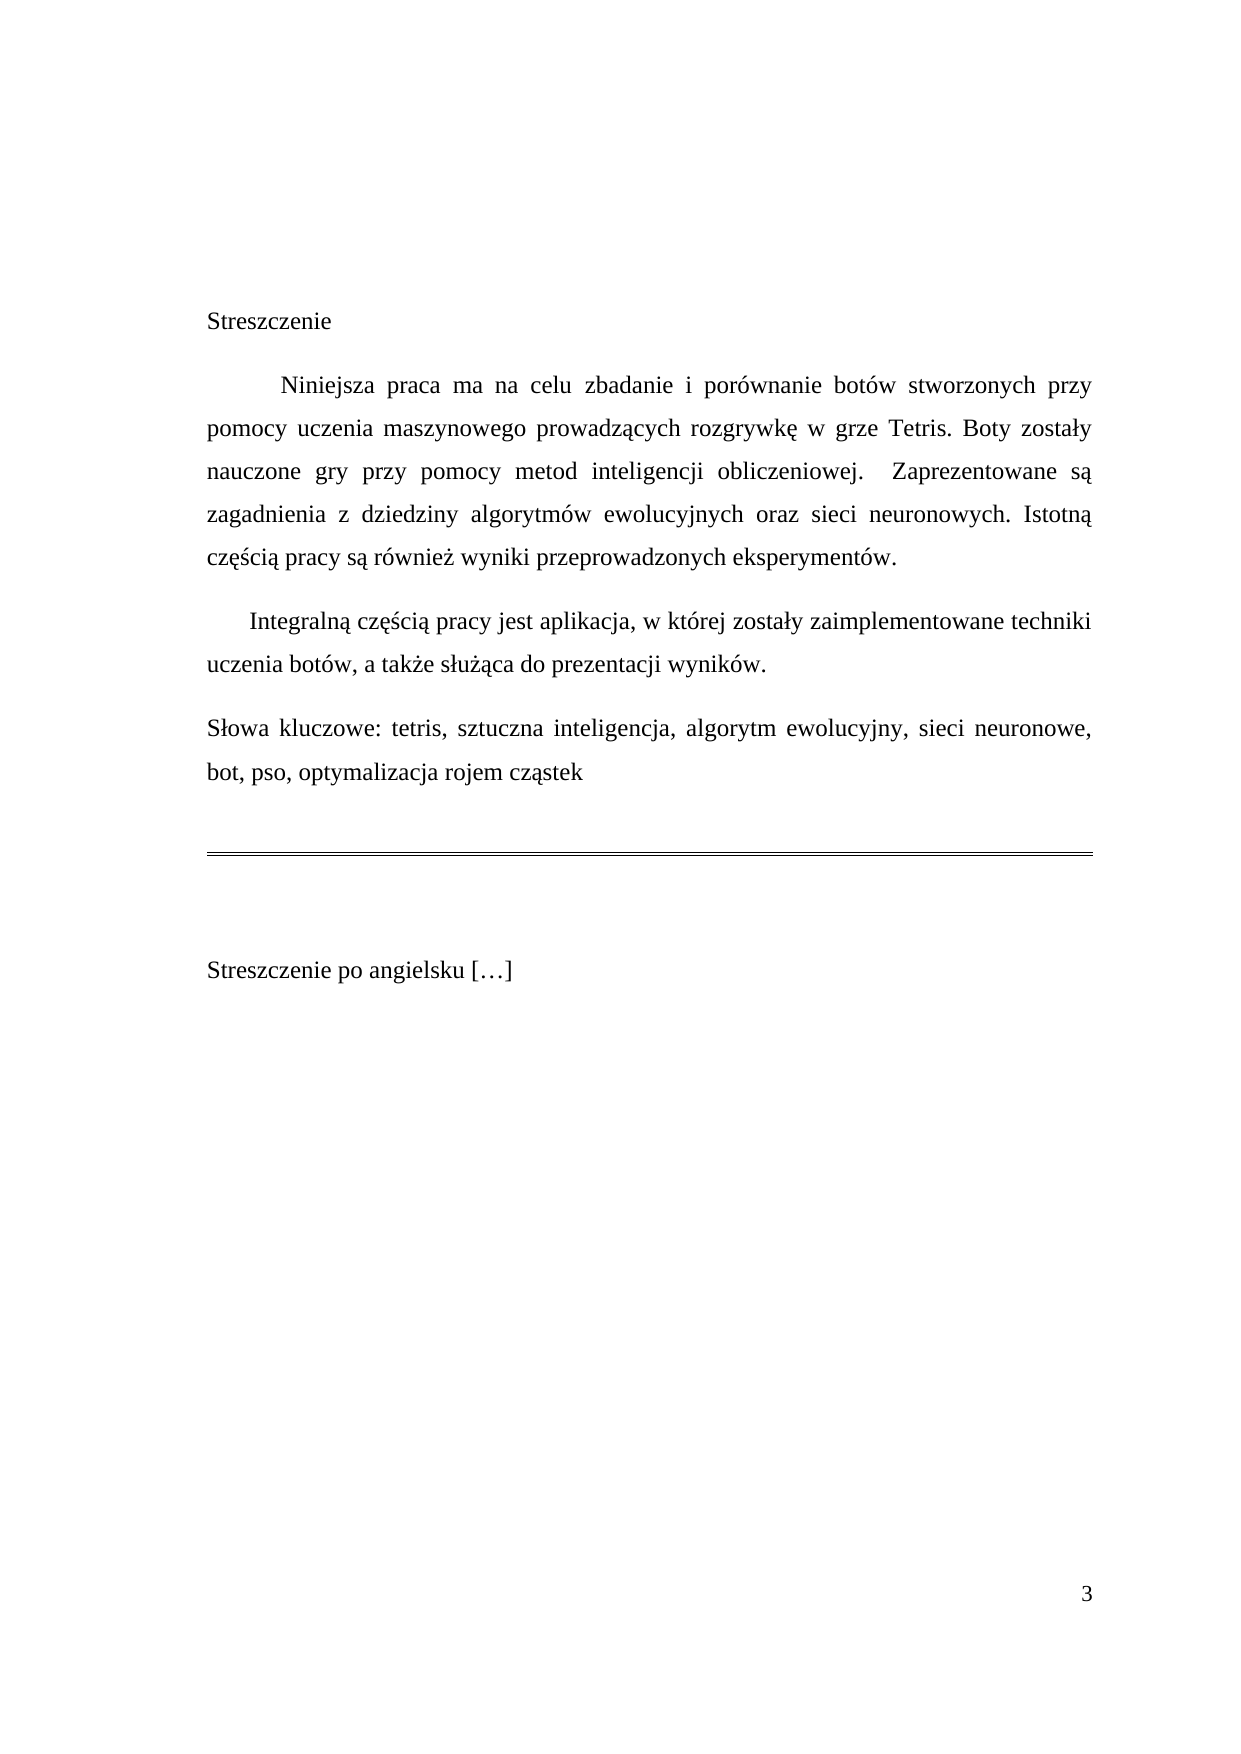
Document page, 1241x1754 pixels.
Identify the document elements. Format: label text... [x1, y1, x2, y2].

text Streszczenie [207, 306, 1093, 335]
text Niniejsza praca ma na celu zbadanie i porównanie botów stworzonych przy pomocy uczenia maszynowego prowadzących rozgrywkę w grze Tetris. Boty zostały nauczone gry przy pomocy metod inteligencji obliczeniowej. Zaprezentowane są zagadnienia z dziedziny algorytmów ewolucyjnych oraz sieci neuronowych. Istotną częścią pracy są również wyniki przeprowadzonych eksperymentów. [207, 370, 1093, 571]
list Słowa kluczowe: tetris, sztuczna inteligencja, algorytm ewolucyjny, sieci neuronowe, bot, pso, optymalizacja rojem cząstek [207, 713, 1093, 785]
text Streszczenie po angielsku […] [207, 955, 1093, 984]
text Integralną częścią pracy jest aplikacja, w której zostały zaimplementowane techniki uczenia botów, a także służąca do prezentacji wyników. [207, 606, 1093, 678]
